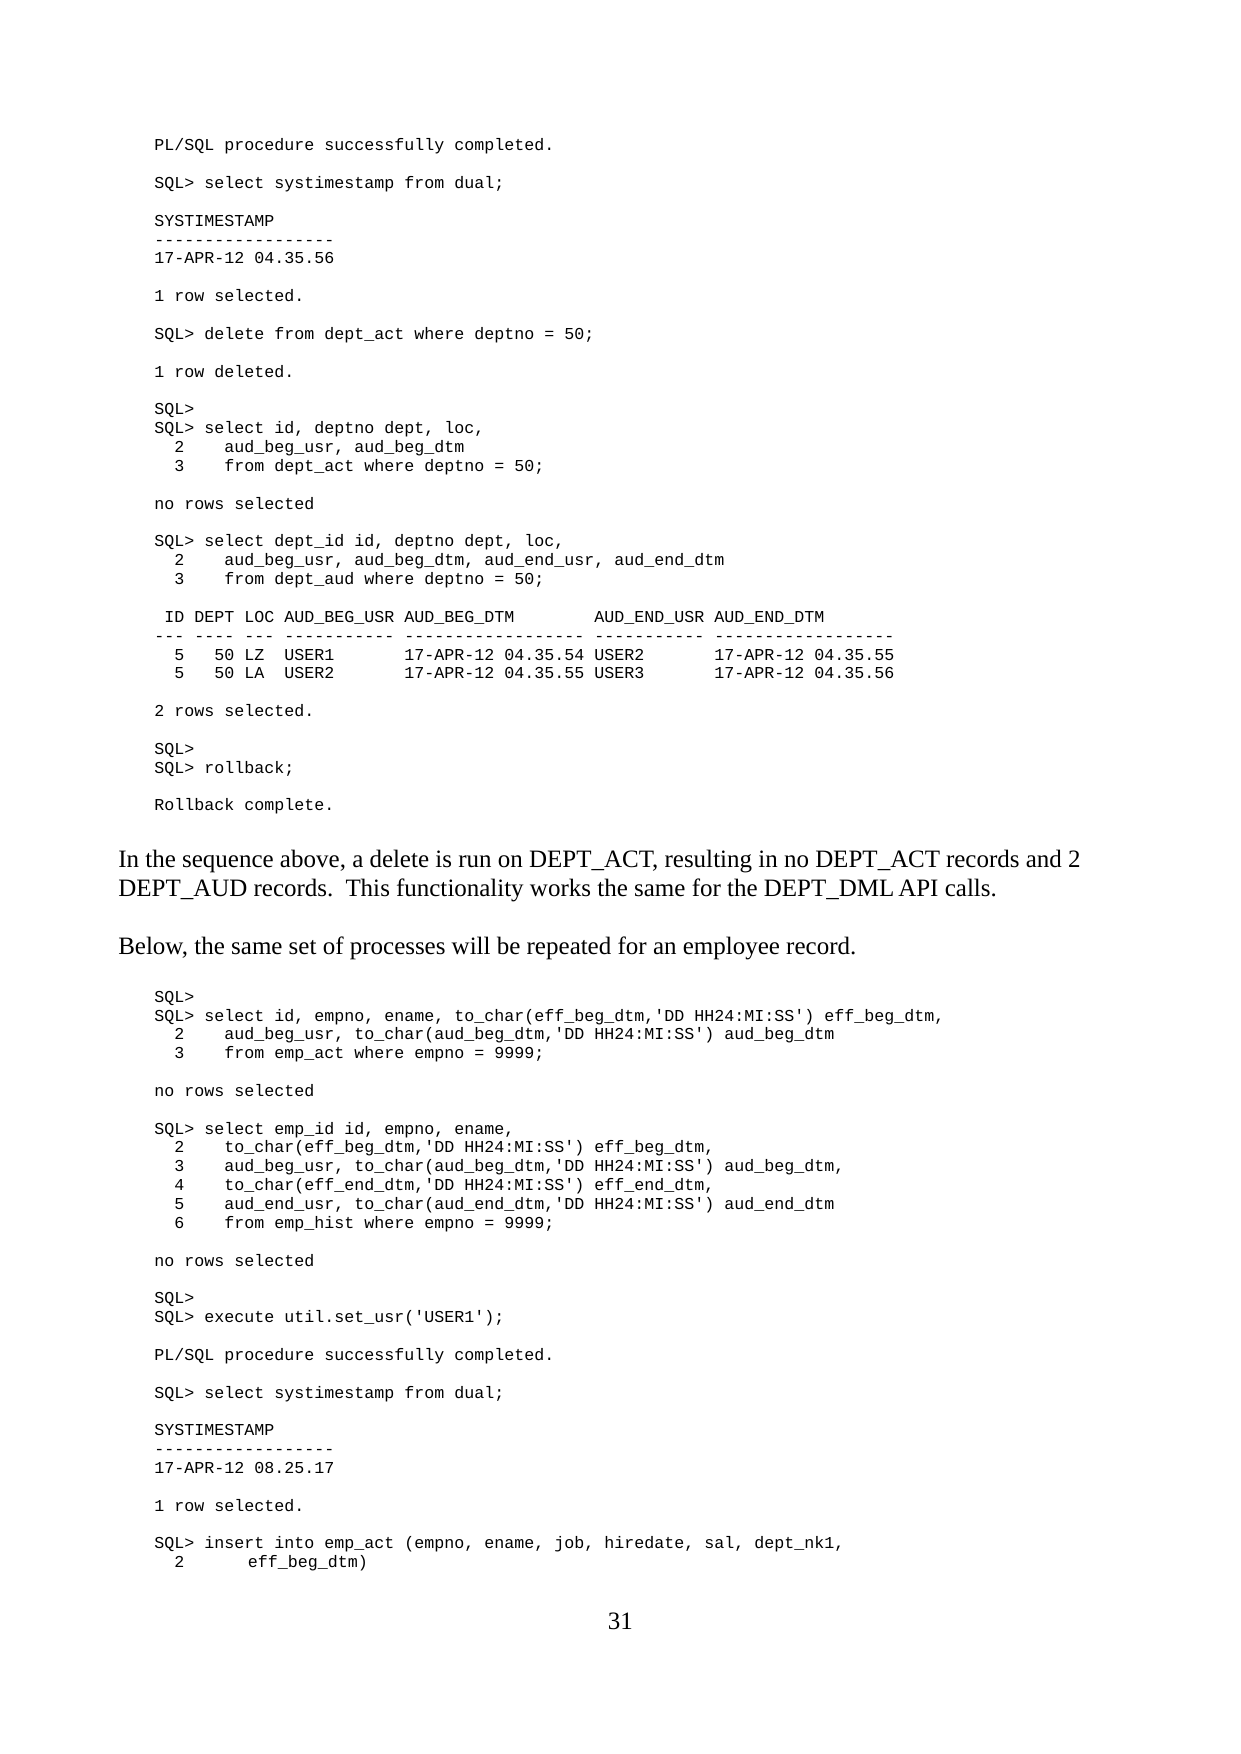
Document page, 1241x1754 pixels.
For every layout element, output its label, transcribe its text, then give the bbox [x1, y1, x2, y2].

text SQL> [154, 1290, 1086, 1309]
text SQL> select id, empno, ename, to_char(eff_beg_dtm,'DD HH24:MI:SS') eff_beg_dtm, [154, 1007, 1086, 1026]
text SQL> [154, 988, 1086, 1007]
text 17-APR-12 08.25.17 [154, 1459, 1086, 1478]
text no rows selected [154, 1082, 1086, 1101]
text PL/SQL procedure successfully completed. [154, 137, 1086, 156]
text SQL> delete from dept_act where deptno = 50; [154, 326, 1086, 344]
text 6 from emp_hist where empno = 9999; [154, 1214, 1086, 1233]
text SQL> select systimestamp from dual; [154, 1384, 1086, 1403]
text 2 aud_beg_usr, aud_beg_dtm, aud_end_usr, aud_end_dtm [154, 552, 1086, 571]
text no rows selected [154, 495, 1086, 514]
text SYSTIMESTAMP [154, 1422, 1086, 1441]
text 5 aud_end_usr, to_char(aud_end_dtm,'DD HH24:MI:SS') aud_end_dtm [154, 1196, 1086, 1214]
text 3 from dept_aud where deptno = 50; [154, 571, 1086, 589]
text 2 aud_beg_usr, aud_beg_dtm [154, 439, 1086, 457]
text In the sequence above, a delete is run on DEPT_ACT, resulting in no DEPT_ACT records and 2 DEPT_AUD records. This functionality works the same for the DEPT_DML API calls. [118, 844, 1122, 902]
text 2 eff_beg_dtm) [154, 1554, 1086, 1573]
text 5 50 LZ USER1 17-APR-12 04.35.54 USER2 17-APR-12 04.35.55 [154, 646, 1086, 665]
text SQL> [154, 401, 1086, 420]
text Below, the same set of processes will be repeated for an employee record. [118, 931, 1122, 959]
text SQL> [154, 740, 1086, 759]
text ID DEPT LOC AUD_BEG_USR AUD_BEG_DTM AUD_END_USR AUD_END_DTM [154, 608, 1086, 627]
text 2 aud_beg_usr, to_char(aud_beg_dtm,'DD HH24:MI:SS') aud_beg_dtm [154, 1026, 1086, 1045]
text ------------------ [154, 231, 1086, 250]
text PL/SQL procedure successfully completed. [154, 1346, 1086, 1365]
text SQL> execute util.set_usr('USER1'); [154, 1309, 1086, 1328]
text 1 row selected. [154, 288, 1086, 307]
text 17-APR-12 04.35.56 [154, 250, 1086, 269]
text 5 50 LA USER2 17-APR-12 04.35.55 USER3 17-APR-12 04.35.56 [154, 665, 1086, 684]
text 4 to_char(eff_end_dtm,'DD HH24:MI:SS') eff_end_dtm, [154, 1177, 1086, 1196]
text 1 row selected. [154, 1497, 1086, 1516]
text SQL> insert into emp_act (empno, ename, job, hiredate, sal, dept_nk1, [154, 1535, 1086, 1554]
text 3 from dept_act where deptno = 50; [154, 457, 1086, 476]
text 3 from emp_act where empno = 9999; [154, 1045, 1086, 1064]
text 1 row deleted. [154, 363, 1086, 382]
text 2 to_char(eff_beg_dtm,'DD HH24:MI:SS') eff_beg_dtm, [154, 1139, 1086, 1158]
text --- ---- --- ----------- ------------------ ----------- ------------------ [154, 627, 1086, 646]
text SQL> select dept_id id, deptno dept, loc, [154, 533, 1086, 552]
text 2 rows selected. [154, 703, 1086, 721]
text 3 aud_beg_usr, to_char(aud_beg_dtm,'DD HH24:MI:SS') aud_beg_dtm, [154, 1158, 1086, 1177]
text SQL> select systimestamp from dual; [154, 175, 1086, 193]
text SQL> select id, deptno dept, loc, [154, 420, 1086, 439]
text Rollback complete. [154, 797, 1086, 816]
text ------------------ [154, 1441, 1086, 1459]
text SQL> rollback; [154, 759, 1086, 778]
text SQL> select emp_id id, empno, ename, [154, 1120, 1086, 1139]
text SYSTIMESTAMP [154, 212, 1086, 231]
text no rows selected [154, 1252, 1086, 1271]
